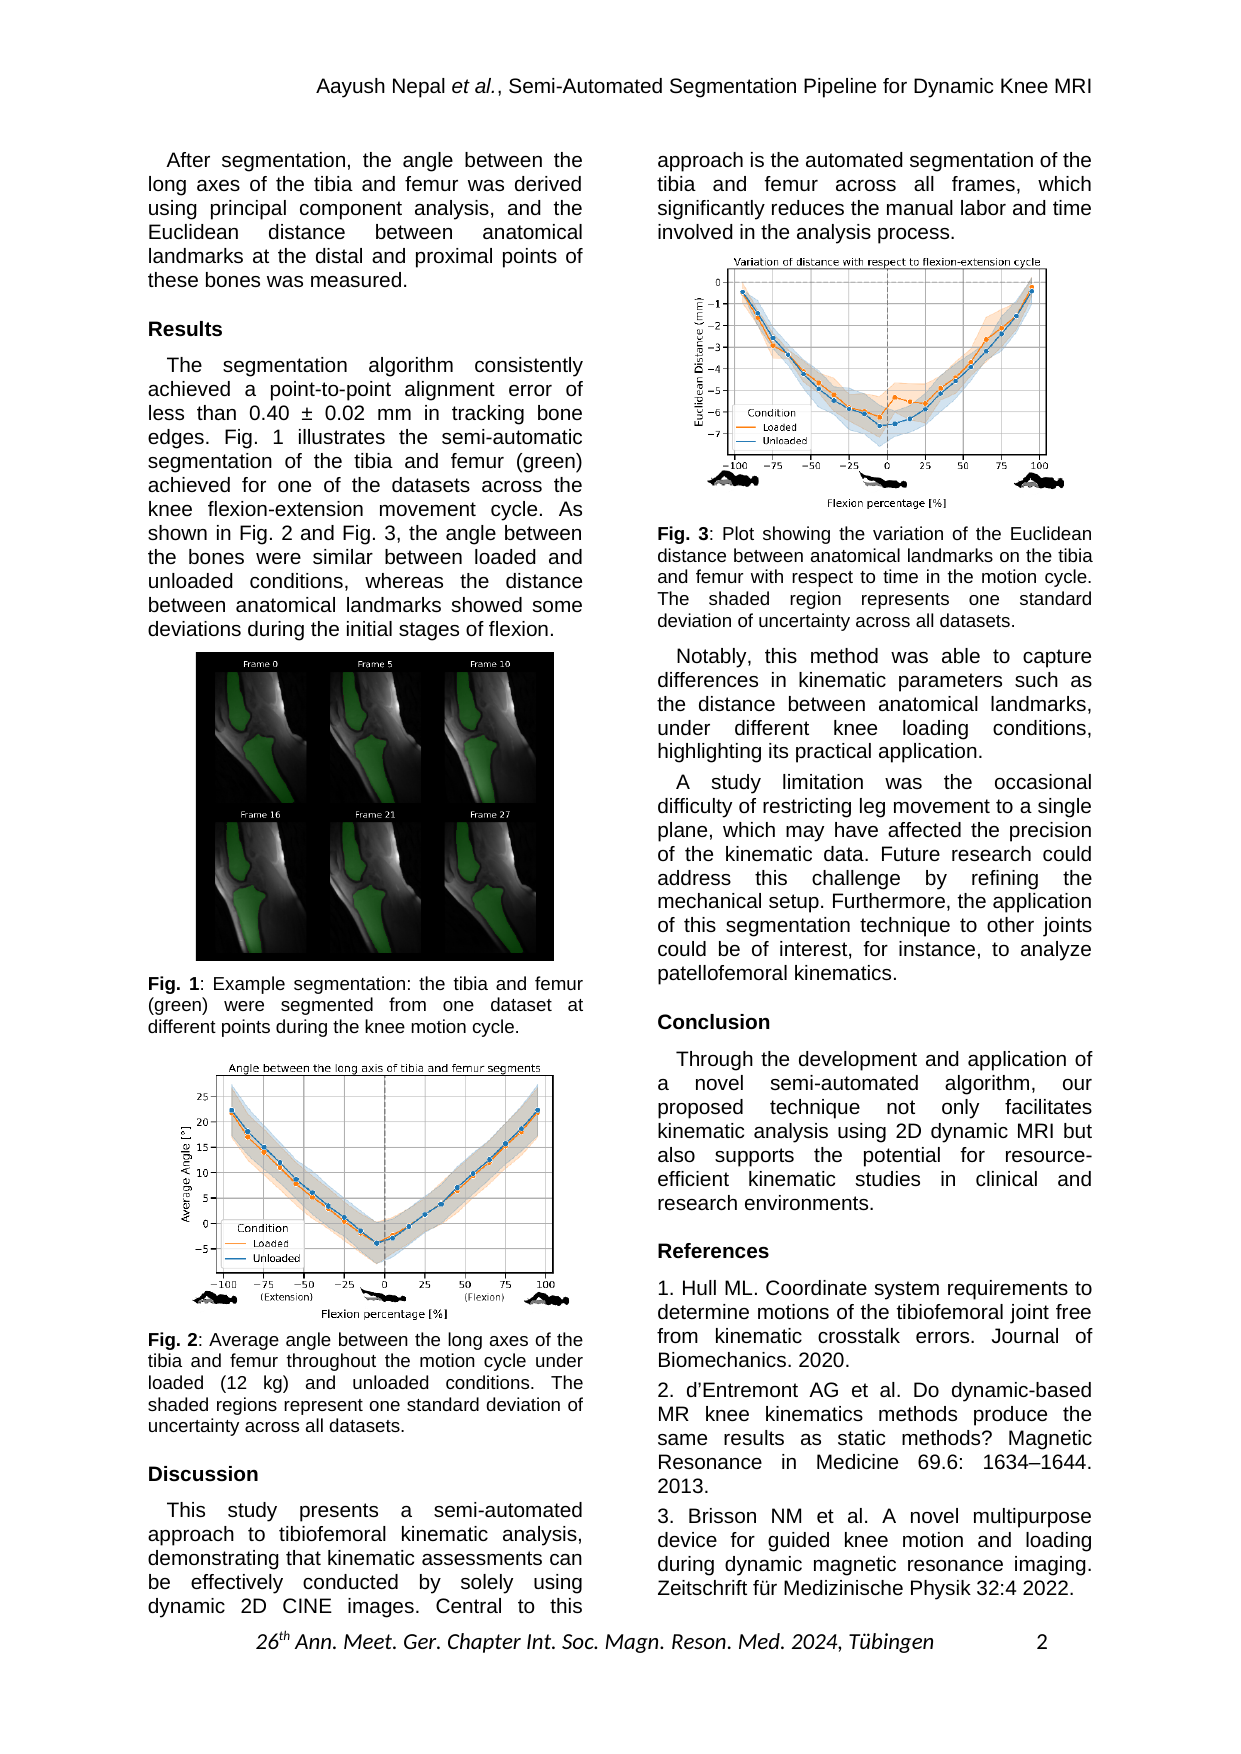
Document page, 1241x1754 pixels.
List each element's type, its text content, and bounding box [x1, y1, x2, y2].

text Fig. 2: Average angle between the long axes of the tibia and femur throughout the motion cycle under loaded (12 kg) and unloaded conditions. The shaded regions represent one standard deviation of uncertainty across all datasets. [148, 1329, 583, 1437]
subtitle Results [148, 316, 583, 340]
text A study limitation was the occasional difficulty of restricting leg movement to a single plane, which may have affected the precision of the kinematic data. Future research could address this challenge by refining the mechanical setup. Furthermore, the application of this segmentation technique to other joints could be of interest, for instance, to analyze patellofemoral kinematics. [657, 769, 1093, 985]
picture [166, 1050, 581, 1323]
text Through the development and application of a novel semi-automated algorithm, our proposed technique not only facilitates kinematic analysis using 2D dynamic MRI but also supports the potential for resource-efficient kinematic studies in clinical and research environments. [657, 1047, 1093, 1214]
text 1. Hull ML. Coordinate system requirements to determine motions of the tibiofemoral joint free from kinematic crosstalk errors. Journal of Biomechanics. 2020. [657, 1276, 1093, 1372]
picture [195, 652, 554, 961]
subtitle After segmentation, the angle between the long axes of the tibia and femur was derived using principal component analysis, and the Euclidean distance between anatomical landmarks at the distal and proximal points of these bones was measured. [148, 148, 583, 291]
text 3. Brisson NM et al. A novel multipurpose device for guided knee motion and loading during dynamic magnetic resonance imaging. Zeitschrift für Medizinische Physik 32:4 2022. [657, 1504, 1093, 1600]
subtitle References [657, 1239, 1093, 1263]
text The segmentation algorithm consistently achieved a point-to-point alignment error of less than 0.40 ± 0.02 mm in tracking bone edges. Fig. 1 illustrates the semi-automatic segmentation of the tibia and femur (green) achieved for one of the datasets across the knee flexion-extension movement cycle. As shown in Fig. 2 and Fig. 3, the angle between the bones were similar between loaded and unloaded conditions, whereas the distance between anatomical landmarks showed some deviations during the initial stages of flexion. [148, 353, 583, 640]
text approach is the automated segmentation of the tibia and femur across all frames, which significantly reduces the manual labor and time involved in the analysis process. [657, 148, 1093, 243]
subtitle Discussion [148, 1462, 583, 1486]
text This study presents a semi-automated approach to tibiofemoral kinematic analysis, demonstrating that kinematic assessments can be effectively conducted by solely using dynamic 2D CINE images. Central to this [148, 1498, 583, 1618]
text Fig. 3: Plot showing the variation of the Euclidean distance between anatomical landmarks on the tibia and femur with respect to time in the motion cycle. The shaded region represents one standard deviation of uncertainty across all datasets. [657, 523, 1093, 631]
subtitle Conclusion [657, 1010, 1093, 1034]
text Notably, this method was able to capture differences in kinematic parameters such as the distance between anatomical landmarks, under different knee loading conditions, highlighting its practical application. [657, 643, 1093, 763]
picture [678, 256, 1071, 517]
text Fig. 1: Example segmentation: the tibia and femur (green) were segmented from one dataset at different points during the knee motion cycle. [148, 973, 583, 1037]
text 2. d’Entremont AG et al. Do dynamic-based MR knee kinematics methods produce the same results as static methods? Magnetic Resonance in Medicine 69.6: 1634–1644. 2013. [657, 1378, 1093, 1498]
